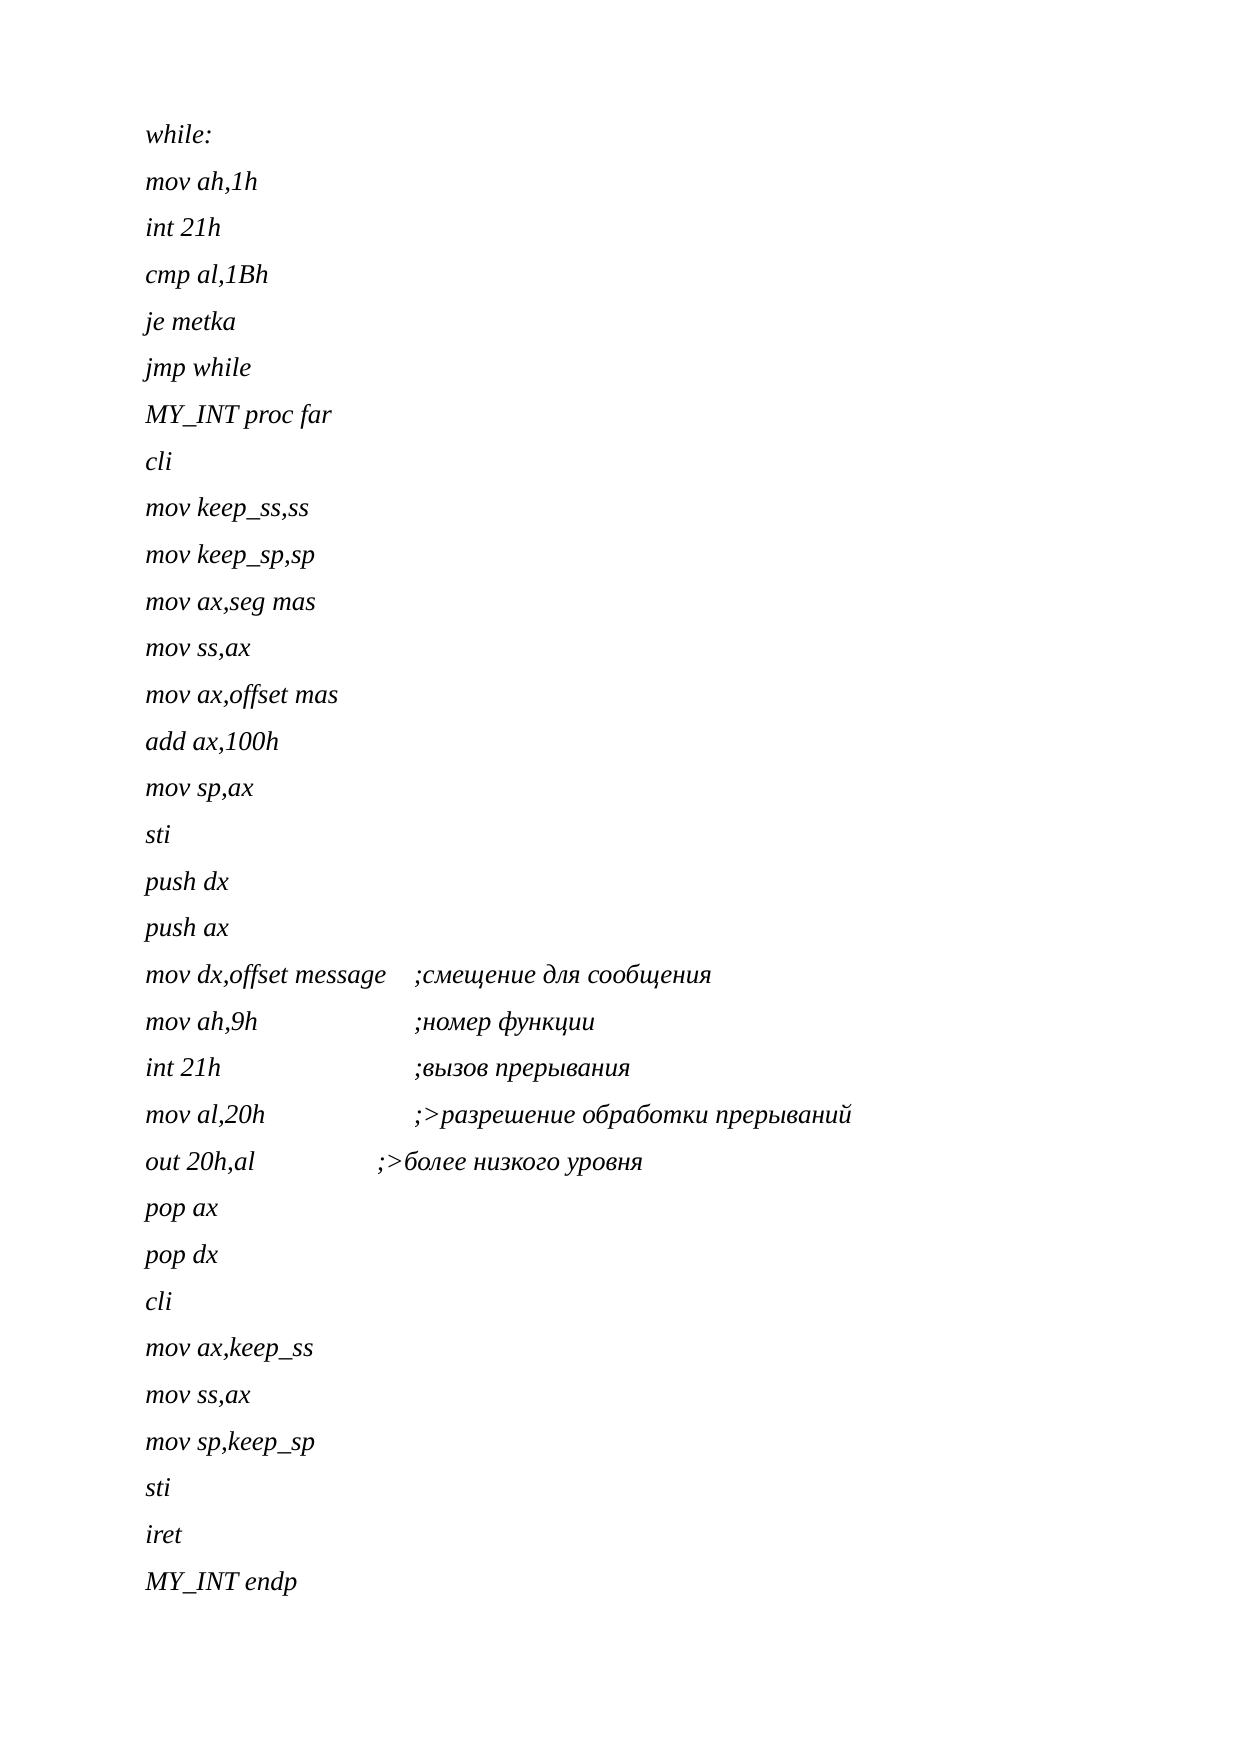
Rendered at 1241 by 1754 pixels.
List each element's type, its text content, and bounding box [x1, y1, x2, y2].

text cmp al,1Bh [118, 258, 1122, 289]
text mov ax,seg mas [118, 585, 1122, 616]
text MY_INT endp [118, 1565, 1122, 1596]
text mov ss,ax [118, 631, 1122, 663]
text cli [118, 445, 1122, 476]
text je metka [118, 305, 1122, 336]
text pop ax [118, 1191, 1122, 1223]
text cli [118, 1285, 1122, 1316]
text int 21h [118, 211, 1122, 243]
text mov ah,1h [118, 165, 1122, 196]
text mov ax,keep_ss [118, 1331, 1122, 1363]
text add ax,100h [118, 725, 1122, 756]
text mov keep_sp,sp [118, 538, 1122, 569]
text push ax [118, 911, 1122, 943]
text sti [118, 818, 1122, 849]
text mov sp,ax [118, 771, 1122, 803]
text int 21h ;вызов прерывания [118, 1051, 1122, 1083]
text out 20h,al ;>более низкого уровня [118, 1145, 1122, 1176]
text mov al,20h ;>разрешение обработки прерываний [118, 1098, 1122, 1129]
text mov keep_ss,ss [118, 491, 1122, 523]
text iret [118, 1518, 1122, 1549]
text push dx [118, 865, 1122, 896]
text mov ah,9h ;номер функции [118, 1005, 1122, 1036]
text while: [118, 118, 1122, 149]
text mov ss,ax [118, 1378, 1122, 1409]
text MY_INT proc far [118, 398, 1122, 429]
text jmp while [118, 351, 1122, 383]
text mov sp,keep_sp [118, 1425, 1122, 1456]
text sti [118, 1471, 1122, 1503]
text mov dx,offset message ;смещение для сообщения [118, 958, 1122, 989]
text pop dx [118, 1238, 1122, 1269]
text mov ax,offset mas [118, 678, 1122, 709]
